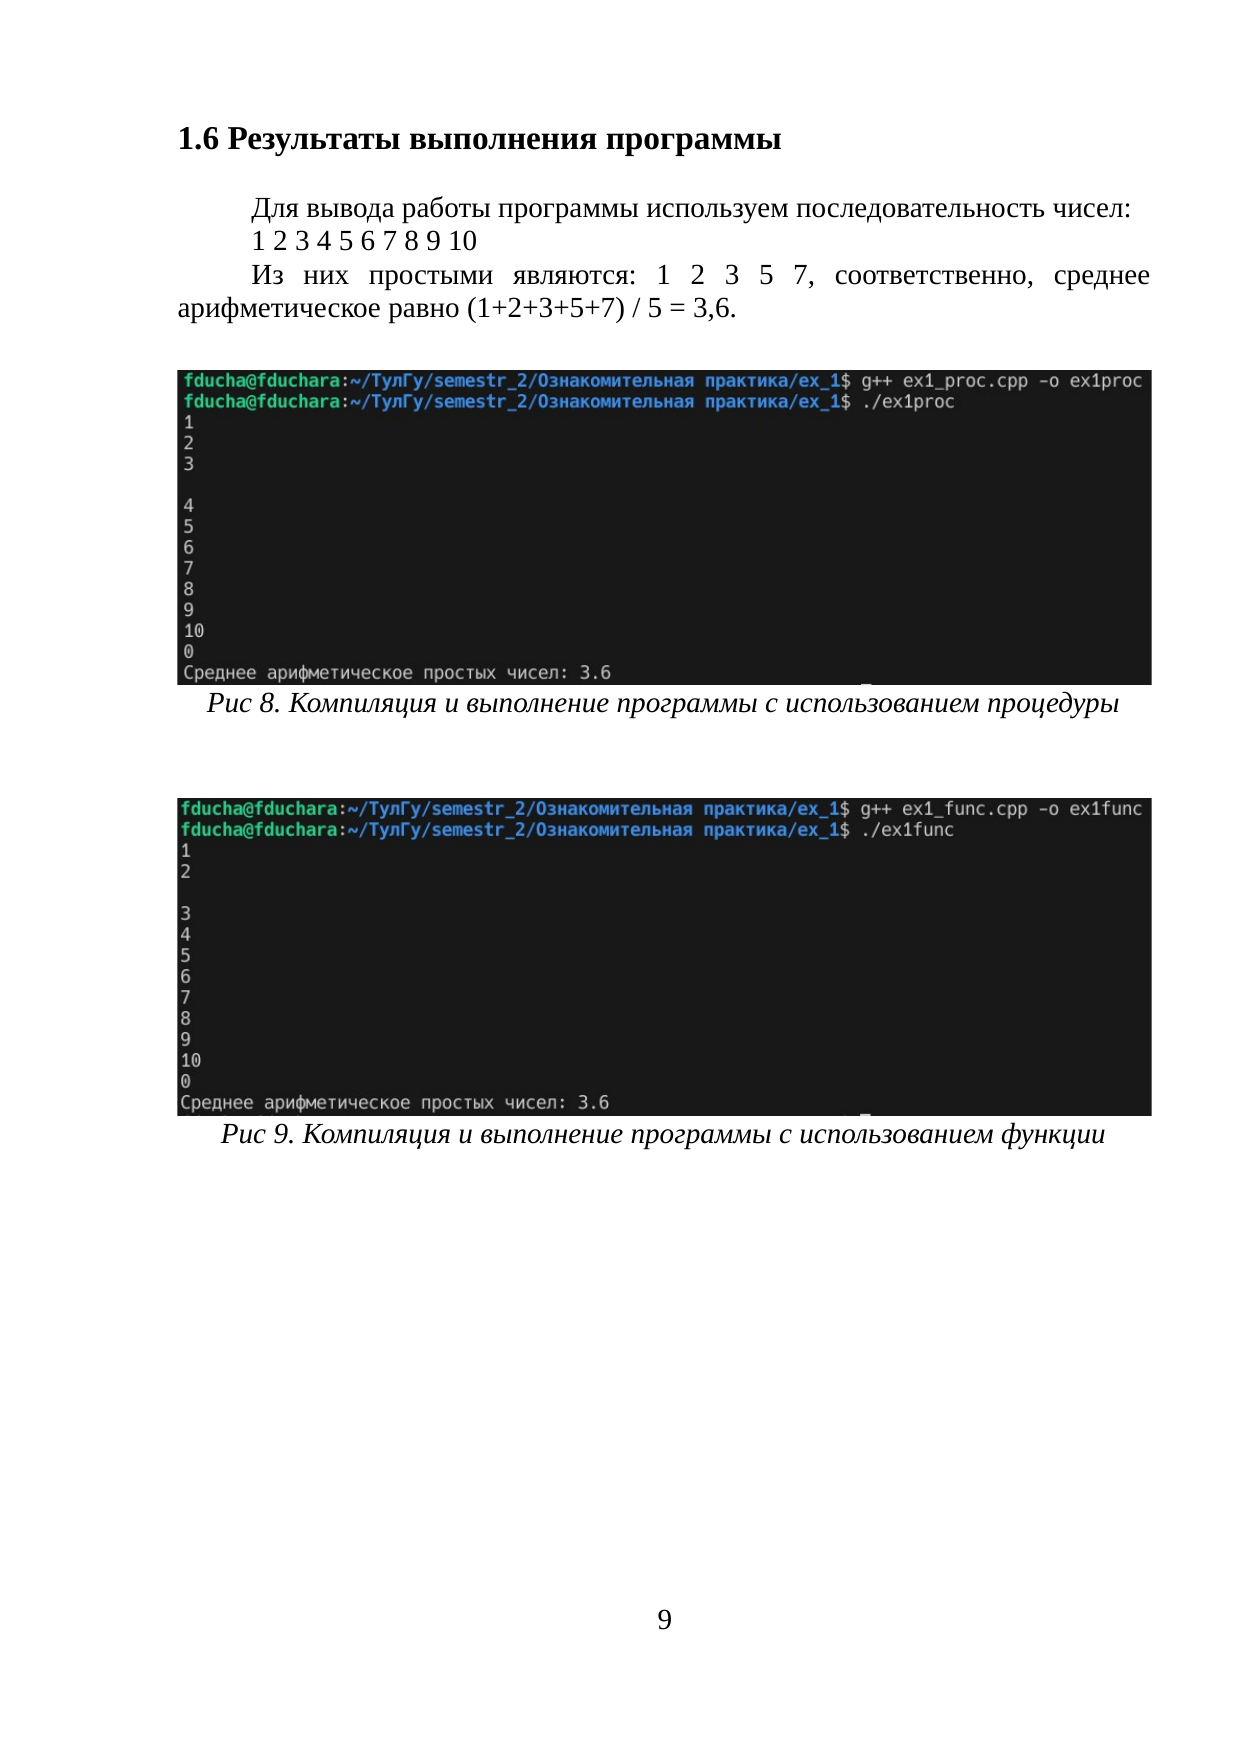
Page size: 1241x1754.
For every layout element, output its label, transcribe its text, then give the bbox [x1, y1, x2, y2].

picture [177, 798, 1152, 1116]
text Рис 9. Компиляция и выполнение программы с использованием функции [177, 1116, 1152, 1149]
text 1 2 3 4 5 6 7 8 9 10 [177, 223, 1152, 257]
text Для вывода работы программы используем последовательность чисел: [177, 190, 1152, 223]
text 1.6 Результаты выполнения программы [177, 118, 1152, 156]
picture [177, 370, 1152, 685]
text Рис 8. Компиляция и выполнение программы с использованием процедуры [177, 685, 1152, 718]
text Из них простыми являются: 1 2 3 5 7, соответственно, среднее арифметическое равно (1+2+3+5+7) / 5 = 3,6. [177, 257, 1152, 324]
